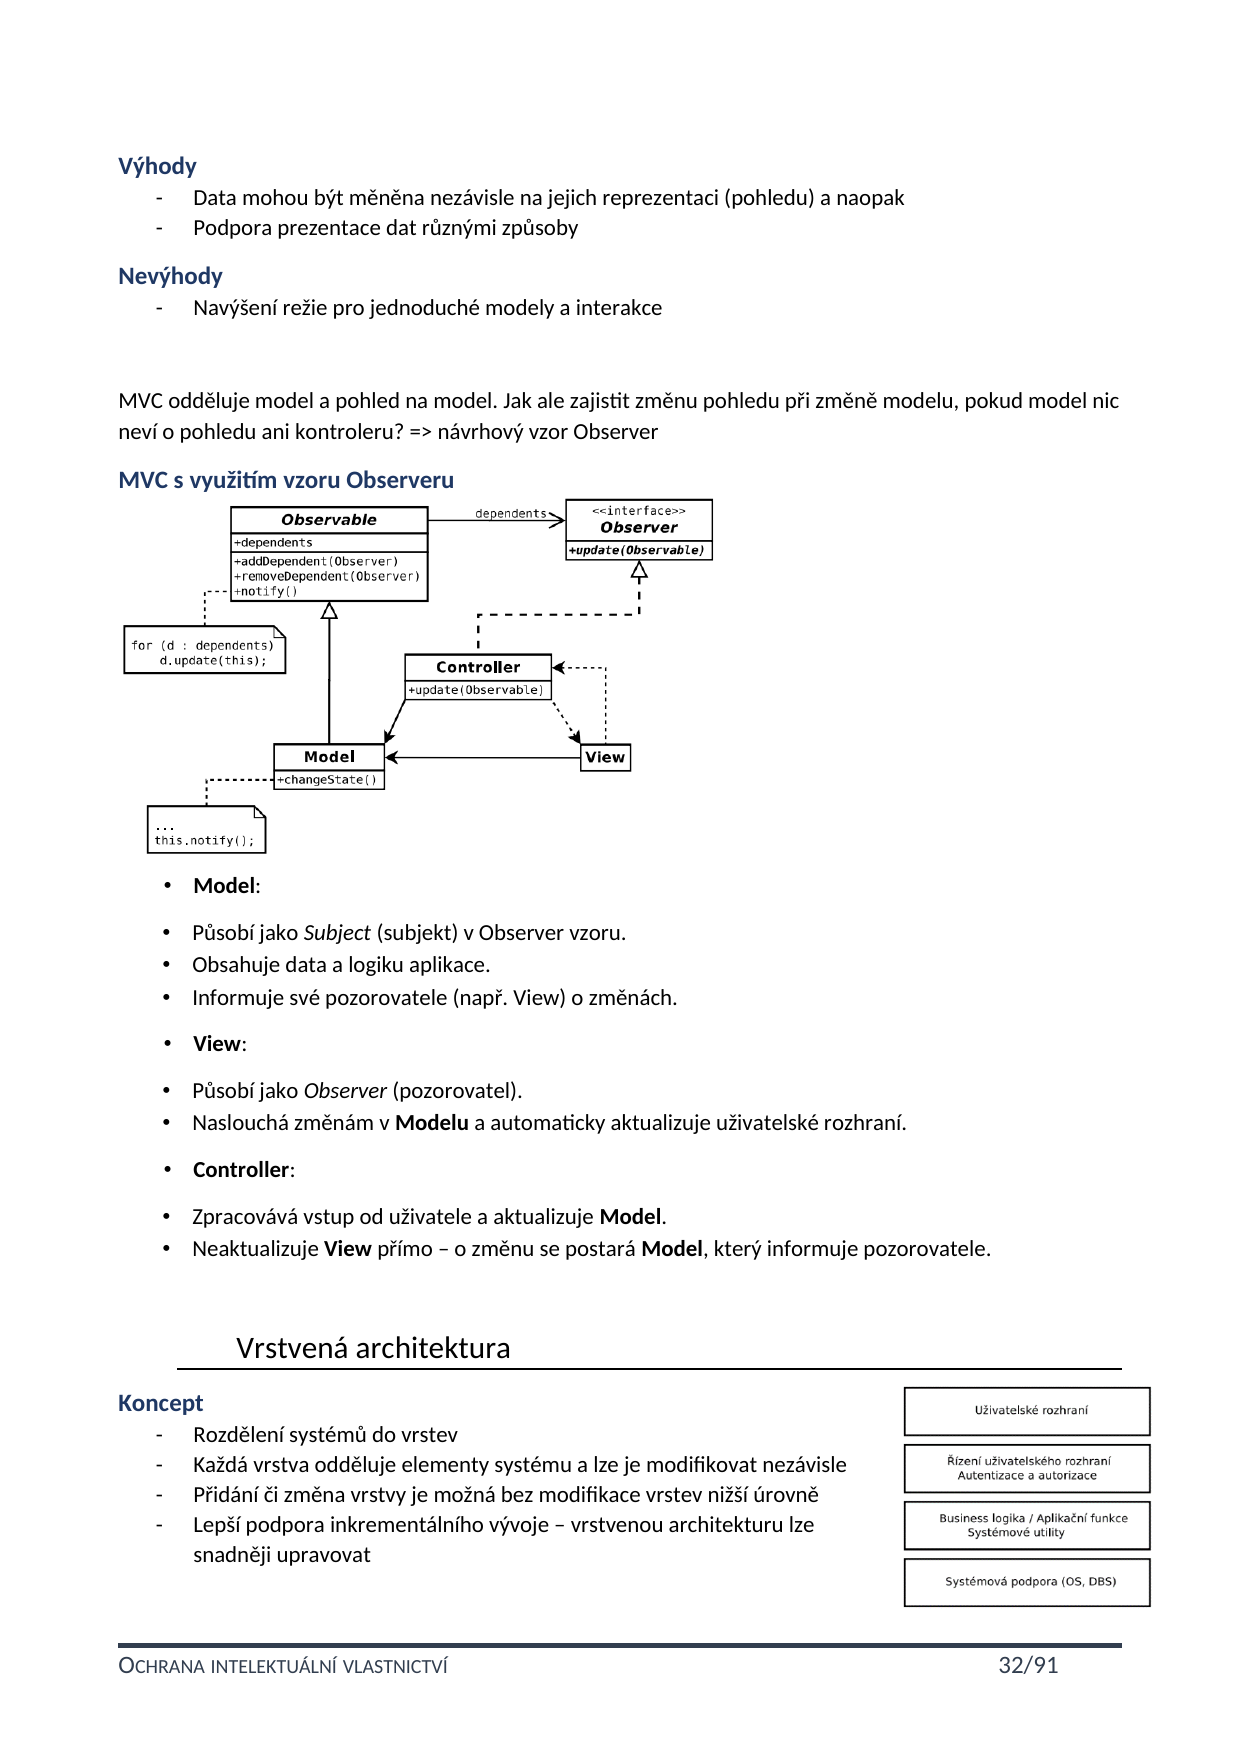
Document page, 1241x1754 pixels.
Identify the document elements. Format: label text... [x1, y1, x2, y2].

list Naslouchá změnám v Modelu a automaticky aktualizuje uživatelské rozhraní. [162, 1108, 1122, 1137]
picture [120, 495, 716, 854]
subtitle Výhody [118, 150, 1122, 181]
subtitle Vrstvená architektura [177, 1328, 1122, 1368]
list Zpracovává vstup od uživatele a aktualizuje Model. [162, 1202, 1122, 1230]
list Informuje své pozorovatele (např. View) o změnách. [162, 983, 1122, 1011]
list Navýšení režie pro jednoduché modely a interakce [156, 293, 1122, 321]
text MVC odděluje model a pohled na model. Jak ale zajistit změnu pohledu při změně modelu, pokud model nic neví o pohledu ani kontroleru? => návrhový vzor Observer [118, 387, 1122, 445]
list Lepší podpora inkrementálního vývoje – vrstvenou architekturu lze snadněji upravovat [156, 1510, 901, 1569]
list Model: [164, 872, 1122, 900]
list Působí jako Observer (pozorovatel). [162, 1076, 1122, 1104]
list Rozdělení systémů do vrstev [156, 1420, 901, 1448]
list Data mohou být měněna nezávisle na jejich reprezentaci (pohledu) a naopak [156, 183, 1122, 211]
subtitle Koncept [118, 1387, 901, 1417]
subtitle Nevýhody [118, 260, 1122, 291]
list Působí jako Subject (subjekt) v Observer vzoru. [162, 918, 1122, 946]
list Přidání či změna vrstvy je možná bez modifikace vrstev nižší úrovně [156, 1480, 901, 1508]
subtitle MVC s využitím vzoru Observeru [118, 464, 1122, 494]
list Neaktualizuje View přímo – o změnu se postará Model, který informuje pozorovatele. [162, 1234, 1122, 1262]
list Controller: [164, 1155, 1122, 1183]
list View: [164, 1029, 1122, 1058]
picture [901, 1385, 1153, 1609]
list Podpora prezentace dat různými způsoby [156, 213, 1122, 241]
list Každá vrstva odděluje elementy systému a lze je modifikovat nezávisle [156, 1450, 901, 1478]
list Obsahuje data a logiku aplikace. [162, 951, 1122, 979]
